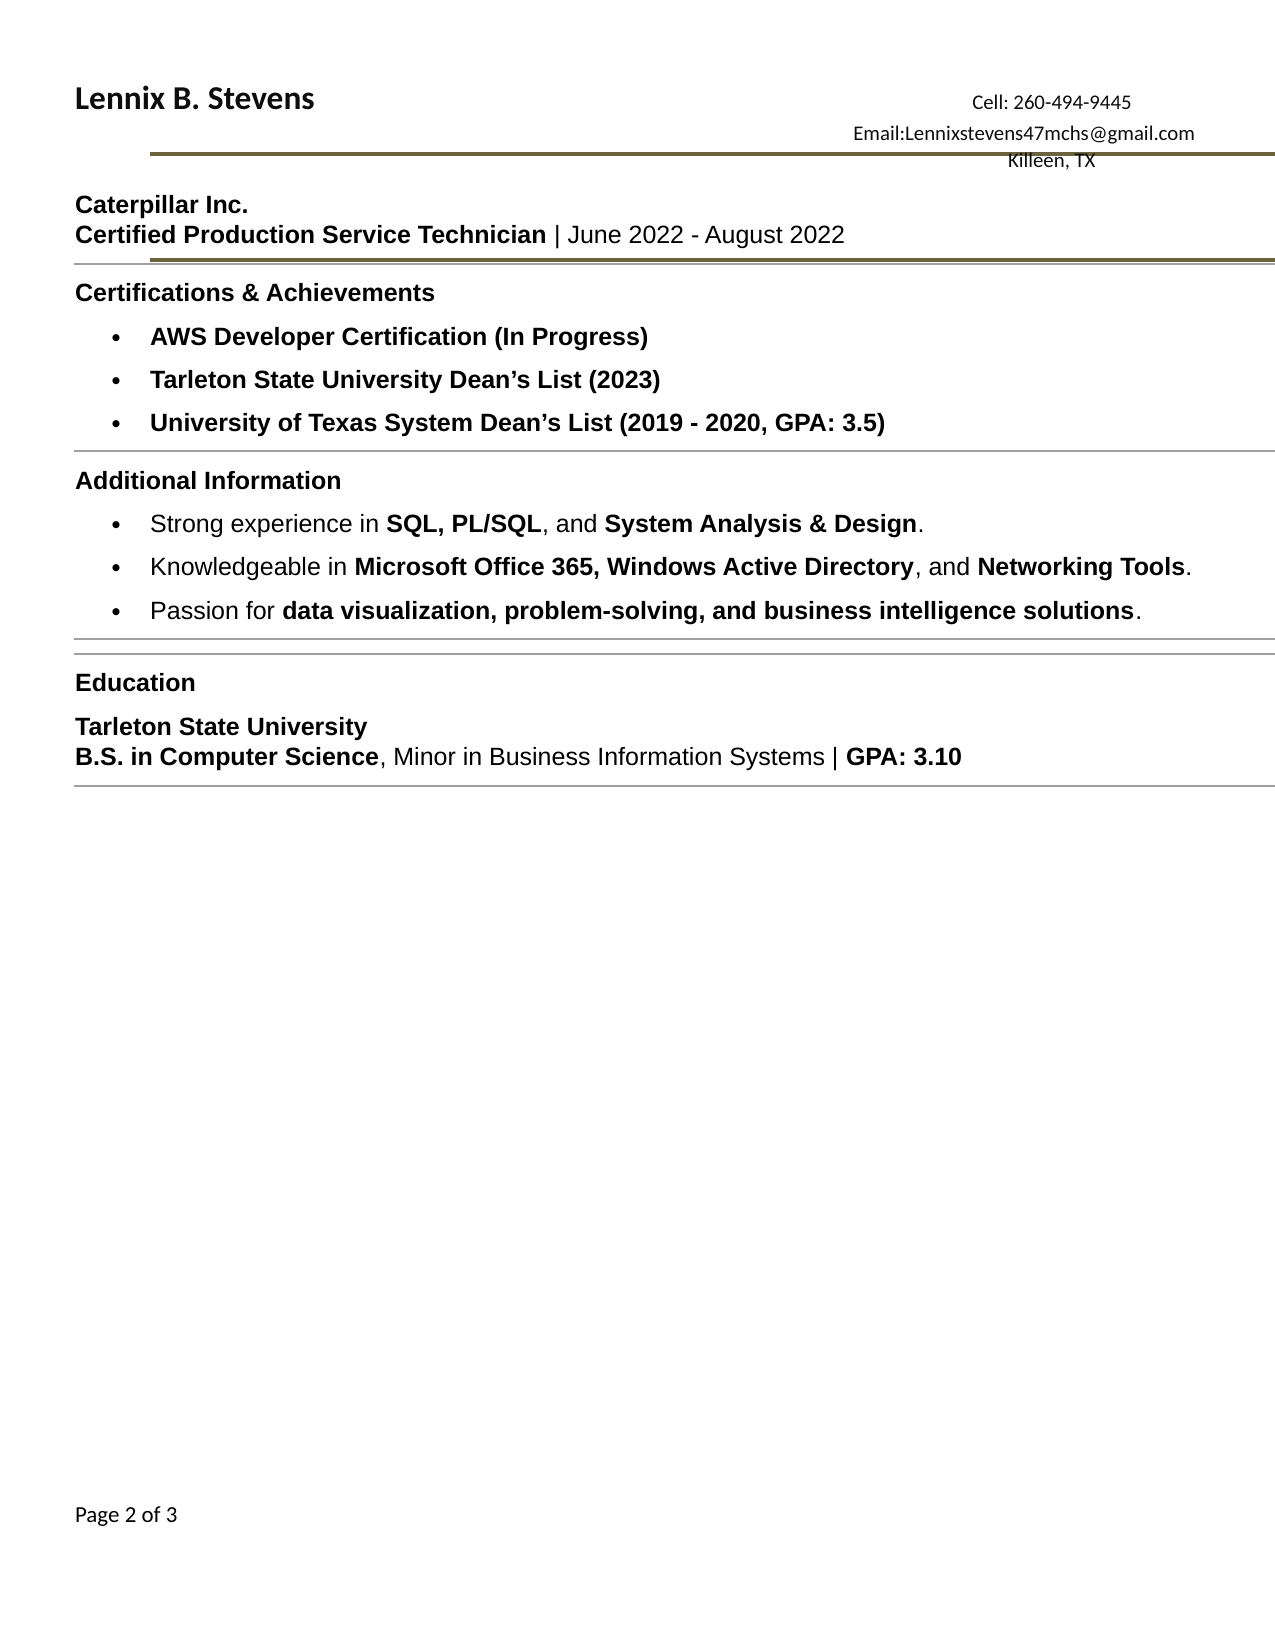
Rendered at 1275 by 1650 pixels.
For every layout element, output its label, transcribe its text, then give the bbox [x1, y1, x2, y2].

text Additional Information [75, 466, 1200, 495]
list Strong experience in SQL, PL/SQL, and System Analysis & Design. [112, 509, 1200, 538]
list University of Texas System Dean’s List (2019 - 2020, GPA: 3.5) [112, 408, 1200, 437]
text Certifications & Achievements [75, 278, 1200, 307]
list Tarleton State University Dean’s List (2023) [112, 365, 1200, 393]
list Passion for data visualization, problem-solving, and business intelligence solutions. [112, 596, 1200, 624]
list AWS Developer Certification (In Progress) [112, 322, 1200, 350]
text Education [75, 668, 1200, 697]
text Tarleton State University B.S. in Computer Science, Minor in Business Information Systems | GPA: 3.10 [75, 711, 1200, 771]
list Knowledgeable in Microsoft Office 365, Windows Active Directory, and Networking Tools. [112, 552, 1200, 581]
text Caterpillar Inc. Certified Production Service Technician | June 2022 - August 2022 [75, 190, 1200, 249]
